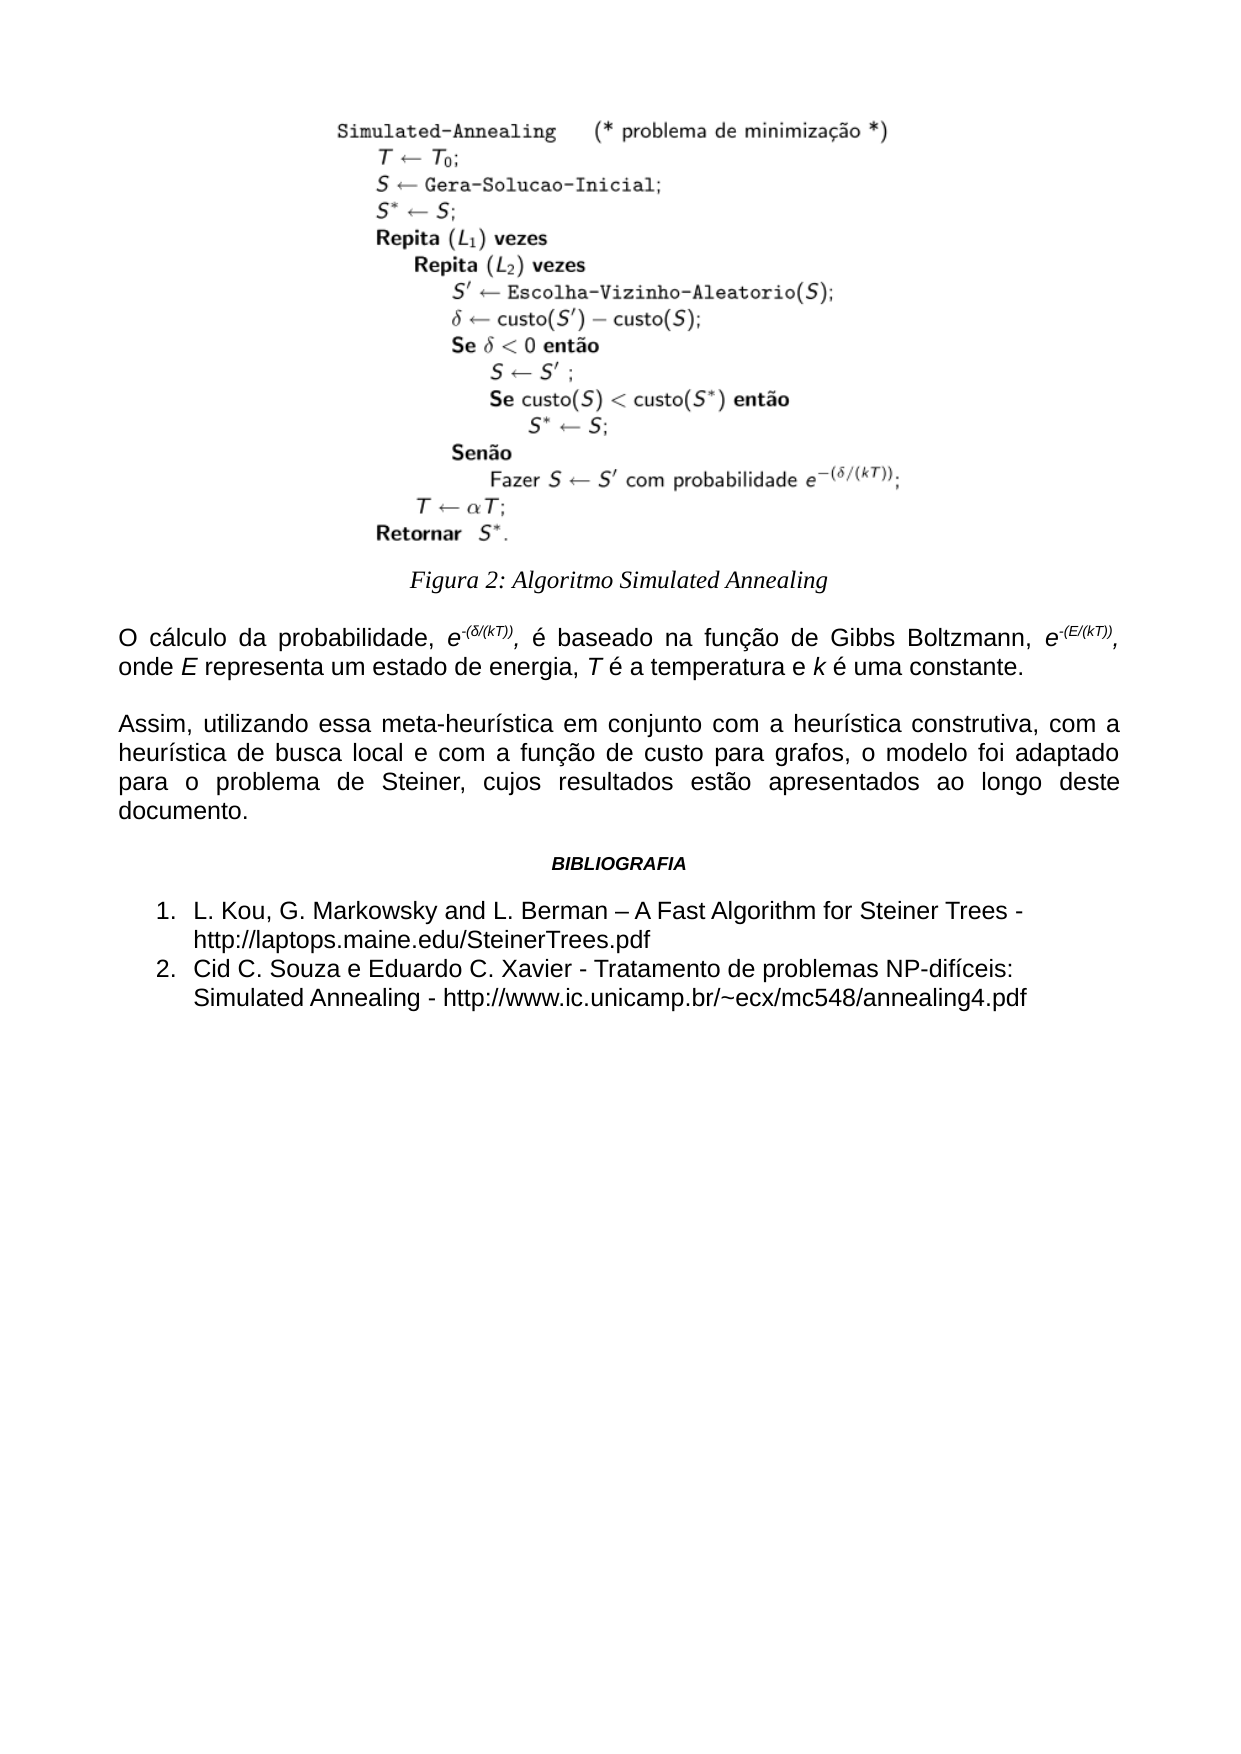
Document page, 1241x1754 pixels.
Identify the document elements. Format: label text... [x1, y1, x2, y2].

text Figura 2: Algoritmo Simulated Annealing [273, 566, 967, 594]
picture [334, 118, 906, 542]
text BIBLIOGRAFIA [118, 853, 1122, 875]
text O cálculo da probabilidade, e-(δ/(kT)), é baseado na função de Gibbs Boltzmann, e-(E/(kT)), onde E representa um estado de energia, T é a temperatura e k é uma constante. [118, 623, 1122, 681]
list L. Kou, G. Markowsky and L. Berman – A Fast Algorithm for Steiner Trees - http://laptops.maine.edu/SteinerTrees.pdf [156, 896, 1122, 954]
list Cid C. Souza e Eduardo C. Xavier - Tratamento de problemas NP-difíceis: Simulated Annealing - http://www.ic.unicamp.br/~ecx/mc548/annealing4.pdf [156, 954, 1122, 1011]
text Assim, utilizando essa meta-heurística em conjunto com a heurística construtiva, com a heurística de busca local e com a função de custo para grafos, o modelo foi adaptado para o problema de Steiner, cujos resultados estão apresentados ao longo deste documento. [118, 709, 1122, 824]
